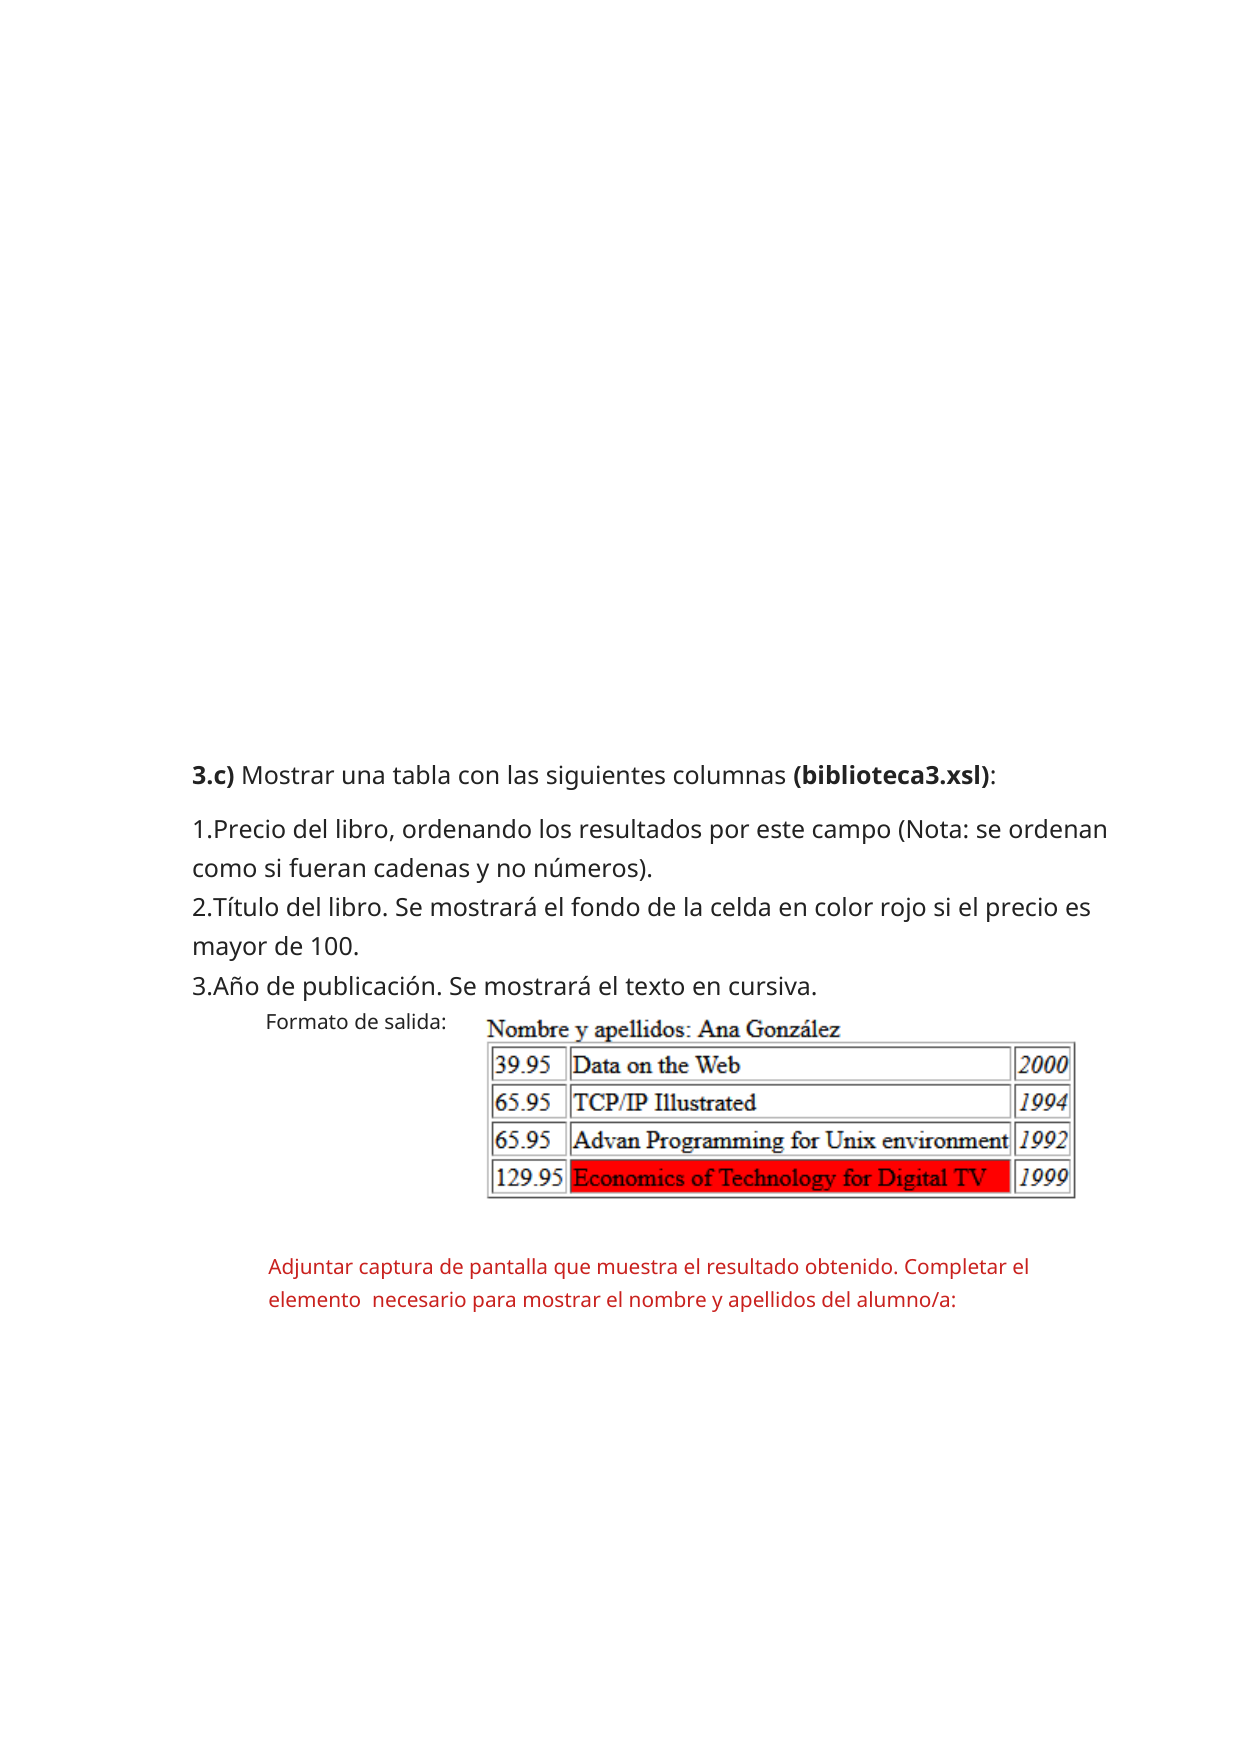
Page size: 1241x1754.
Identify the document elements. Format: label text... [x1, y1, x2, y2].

list Precio del libro, ordenando los resultados por este campo (Nota: se ordenan como si fueran cadenas y no números). [118, 812, 1122, 885]
list 3.c) Mostrar una tabla con las siguientes columnas (biblioteca3.xsl): [118, 758, 1122, 792]
list Título del libro. Se mostrará el fondo de la celda en color rojo si el precio es mayor de 100. [118, 890, 1122, 963]
list Año de publicación. Se mostrará el texto en cursiva. [118, 968, 1122, 1002]
picture [478, 1006, 1096, 1219]
list Formato de salida: [236, 1007, 478, 1036]
list [1096, 1007, 1122, 1036]
text Adjuntar captura de pantalla que muestra el resultado obtenido. Completar el elemento necesario para mostrar el nombre y apellidos del alumno/a: [268, 1252, 1122, 1313]
